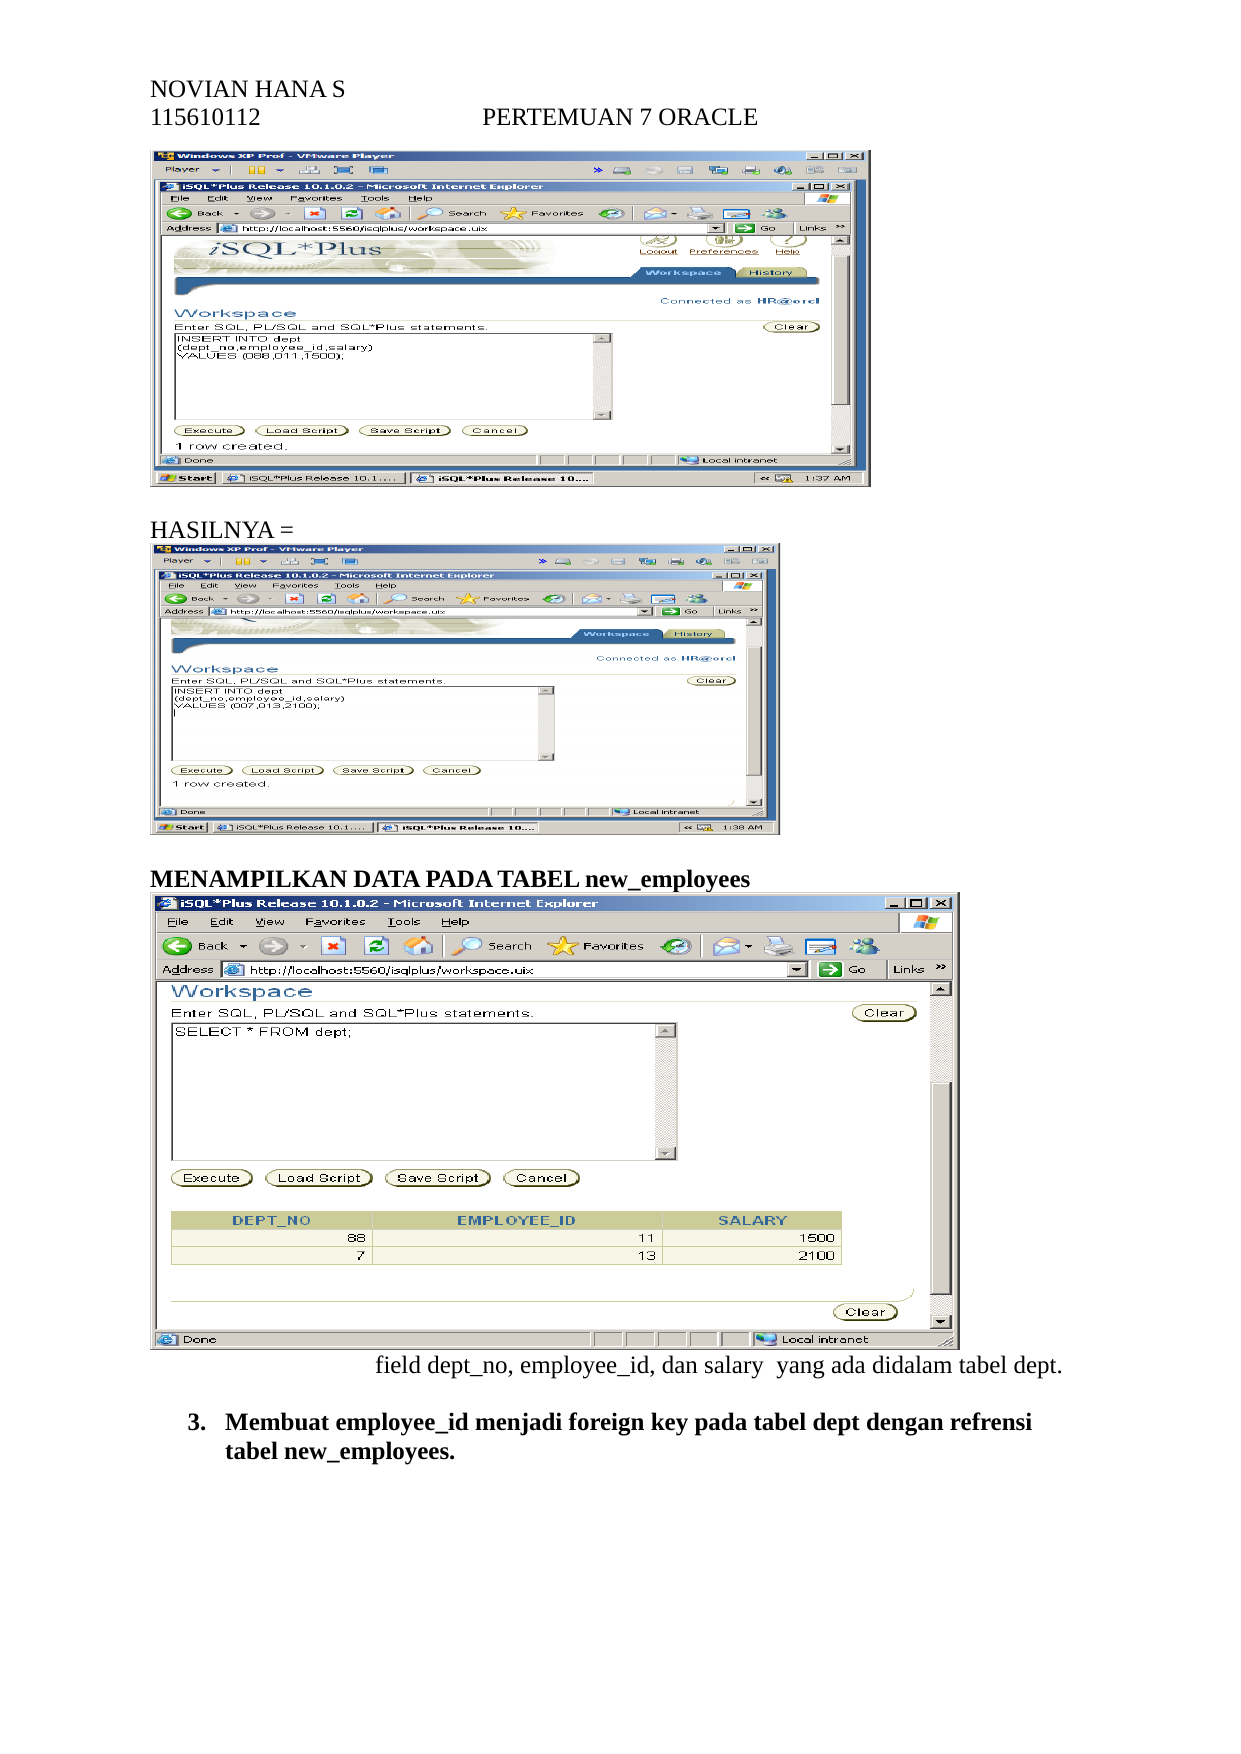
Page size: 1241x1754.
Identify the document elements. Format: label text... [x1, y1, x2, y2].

text MENAMPILKAN DATA PADA TABEL new_employees [150, 864, 1090, 892]
list Membuat employee_id menjadi foreign key pada tabel dept dengan refrensi tabel new_employees. [187, 1407, 1090, 1465]
picture [150, 150, 871, 487]
text field dept_no, employee_id, dan salary yang ada didalam tabel dept. [337, 1350, 1090, 1379]
picture [150, 543, 781, 835]
text HASILNYA = [150, 515, 1090, 544]
picture [150, 892, 960, 1350]
